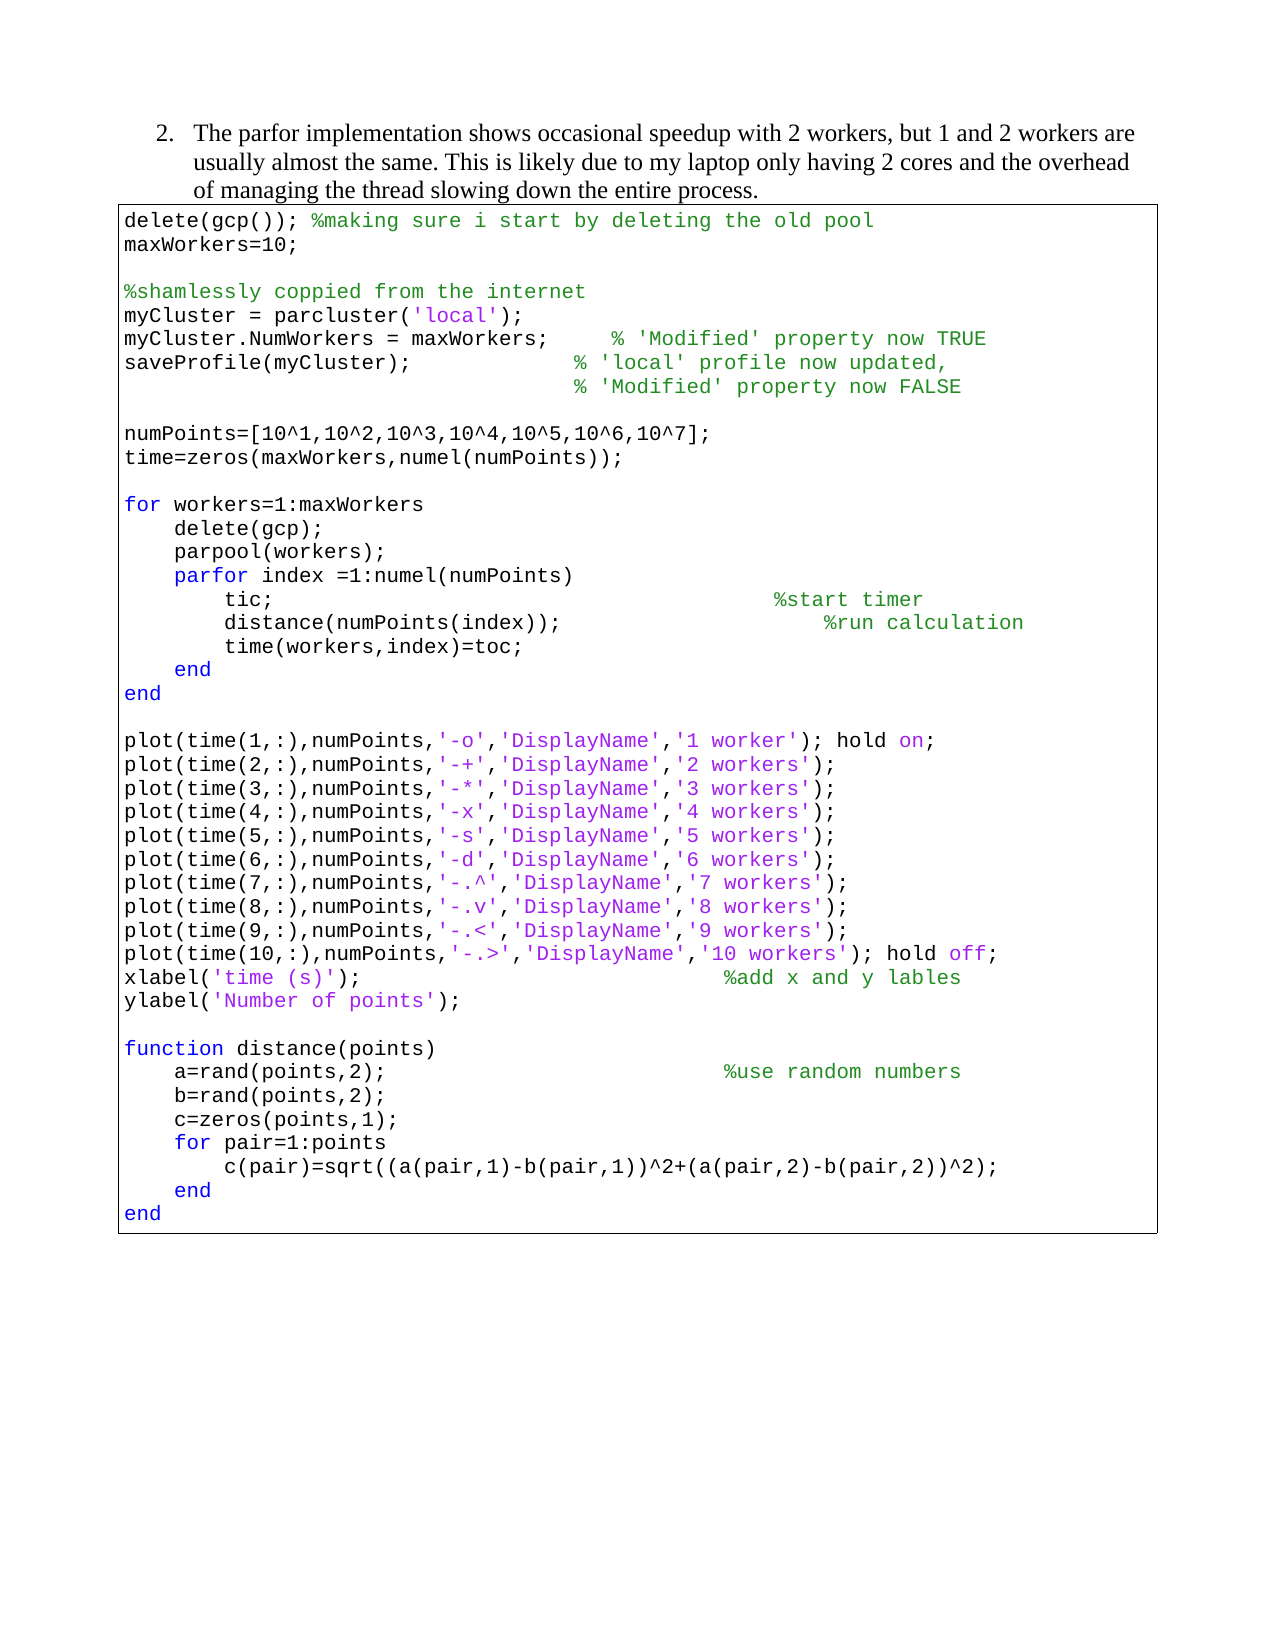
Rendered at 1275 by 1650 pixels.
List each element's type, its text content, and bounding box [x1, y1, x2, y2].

list The parfor implementation shows occasional speedup with 2 workers, but 1 and 2 workers are usually almost the same. This is likely due to my laptop only having 2 cores and the overhead of managing the thread slowing down the entire process. [156, 118, 1157, 204]
table_header delete(gcp()); %making sure i start by deleting the old pool maxWorkers=10; %shamlessly coppied from the internet myCluster = parcluster('local'); myCluster.NumWorkers = maxWorkers; % 'Modified' property now TRUE saveProfile(myCluster); % 'local' profile now updated, % 'Modified' property now FALSE numPoints=[10^1,10^2,10^3,10^4,10^5,10^6,10^7]; time=zeros(maxWorkers,numel(numPoints)); for workers=1:maxWorkers delete(gcp); parpool(workers); parfor index =1:numel(numPoints) tic; %start timer distance(numPoints(index)); %run calculation time(workers,index)=toc; end end plot(time(1,:),numPoints,'-o','DisplayName','1 worker'); hold on; plot(time(2,:),numPoints,'-+','DisplayName','2 workers'); plot(time(3,:),numPoints,'-*','DisplayName','3 workers'); plot(time(4,:),numPoints,'-x','DisplayName','4 workers'); plot(time(5,:),numPoints,'-s','DisplayName','5 workers'); plot(time(6,:),numPoints,'-d','DisplayName','6 workers'); plot(time(7,:),numPoints,'-.^','DisplayName','7 workers'); plot(time(8,:),numPoints,'-.v','DisplayName','8 workers'); plot(time(9,:),numPoints,'-.<','DisplayName','9 workers'); plot(time(10,:),numPoints,'-.>','DisplayName','10 workers'); hold off; xlabel('time (s)'); %add x and y lables ylabel('Number of points'); function distance(points) a=rand(points,2); %use random numbers b=rand(points,2); c=zeros(points,1); for pair=1:points c(pair)=sqrt((a(pair,1)-b(pair,1))^2+(a(pair,2)-b(pair,2))^2); end end [119, 205, 1157, 1233]
